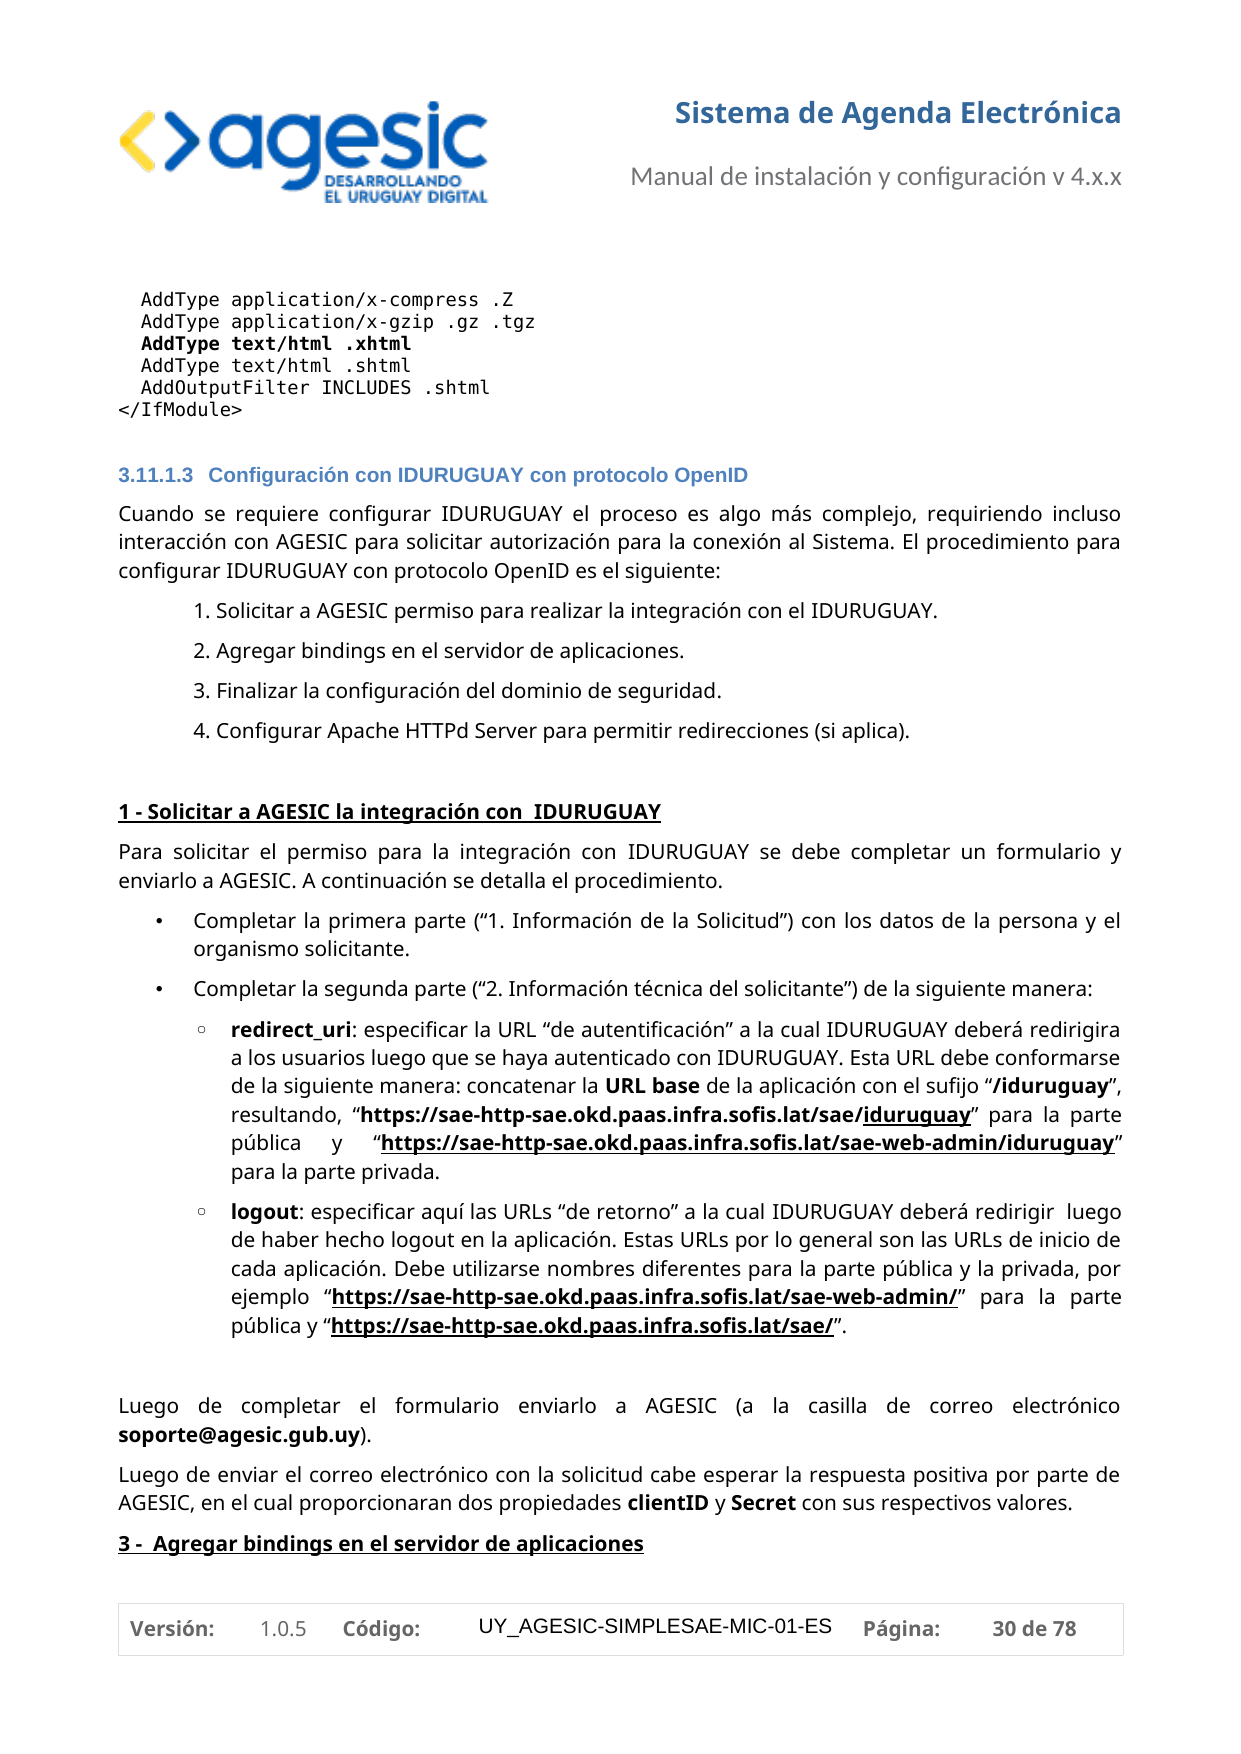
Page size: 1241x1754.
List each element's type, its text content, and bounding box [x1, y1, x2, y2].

text AddType text/html .shtml [118, 355, 1122, 377]
picture [119, 101, 489, 203]
text AddOutputFilter INCLUDES .shtml [118, 377, 1122, 399]
text AddType application/x-compress .Z [118, 289, 1122, 311]
text AddType application/x-gzip .gz .tgz [118, 311, 1122, 333]
text 1 - Solicitar a AGESIC la integración con IDURUGUAY [118, 797, 1122, 826]
text 2. Agregar bindings en el servidor de aplicaciones. [118, 636, 1122, 665]
text Luego de completar el formulario enviarlo a AGESIC (a la casilla de correo electrónico soporte@agesic.gub.uy). [118, 1391, 1122, 1448]
text Para solicitar el permiso para la integración con IDURUGUAY se debe completar un formulario y enviarlo a AGESIC. A continuación se detalla el procedimiento. [118, 837, 1122, 894]
list Completar la primera parte (“1. Información de la Solicitud”) con los datos de la persona y el organismo solicitante. [156, 906, 1122, 963]
list redirect_uri: especificar la URL “de autentificación” a la cual IDURUGUAY deberá redirigira a los usuarios luego que se haya autenticado con IDURUGUAY. Esta URL debe conformarse de la siguiente manera: concatenar la URL base de la aplicación con el sufijo “/iduruguay”, resultando, “https://sae-http-sae.okd.paas.infra.sofis.lat/sae/iduruguay” para la parte pública y “https://sae-http-sae.okd.paas.infra.sofis.lat/sae-web-admin/iduruguay” para la parte privada. [193, 1015, 1122, 1185]
text Cuando se requiere configurar IDURUGUAY el proceso es algo más complejo, requiriendo incluso interacción con AGESIC para solicitar autorización para la conexión al Sistema. El procedimiento para configurar IDURUGUAY con protocolo OpenID es el siguiente: [118, 499, 1122, 584]
text AddType text/html .xhtml [118, 333, 1122, 355]
text 3. Finalizar la configuración del dominio de seguridad. [118, 676, 1122, 705]
text Luego de enviar el correo electrónico con la solicitud cabe esperar la respuesta positiva por parte de AGESIC, en el cual proporcionaran dos propiedades clientID y Secret con sus respectivos valores. [118, 1460, 1122, 1517]
text 3 - Agregar bindings en el servidor de aplicaciones [118, 1529, 1122, 1557]
list Completar la segunda parte (“2. Información técnica del solicitante”) de la siguiente manera: [156, 974, 1122, 1003]
text </IfModule> [118, 399, 1122, 421]
text 1. Solicitar a AGESIC permiso para realizar la integración con el IDURUGUAY. [118, 596, 1122, 624]
list logout: especificar aquí las URLs “de retorno” a la cual IDURUGUAY deberá redirigir luego de haber hecho logout en la aplicación. Estas URLs por lo general son las URLs de inicio de cada aplicación. Debe utilizarse nombres diferentes para la parte pública y la privada, por ejemplo “https://sae-http-sae.okd.paas.infra.sofis.lat/sae-web-admin/” para la parte pública y “https://sae-http-sae.okd.paas.infra.sofis.lat/sae/”. [193, 1197, 1122, 1339]
subtitle Configuración con IDURUGUAY con protocolo OpenID [118, 463, 1122, 487]
list 4. Configurar Apache HTTPd Server para permitir redirecciones (si aplica). [156, 717, 1122, 745]
